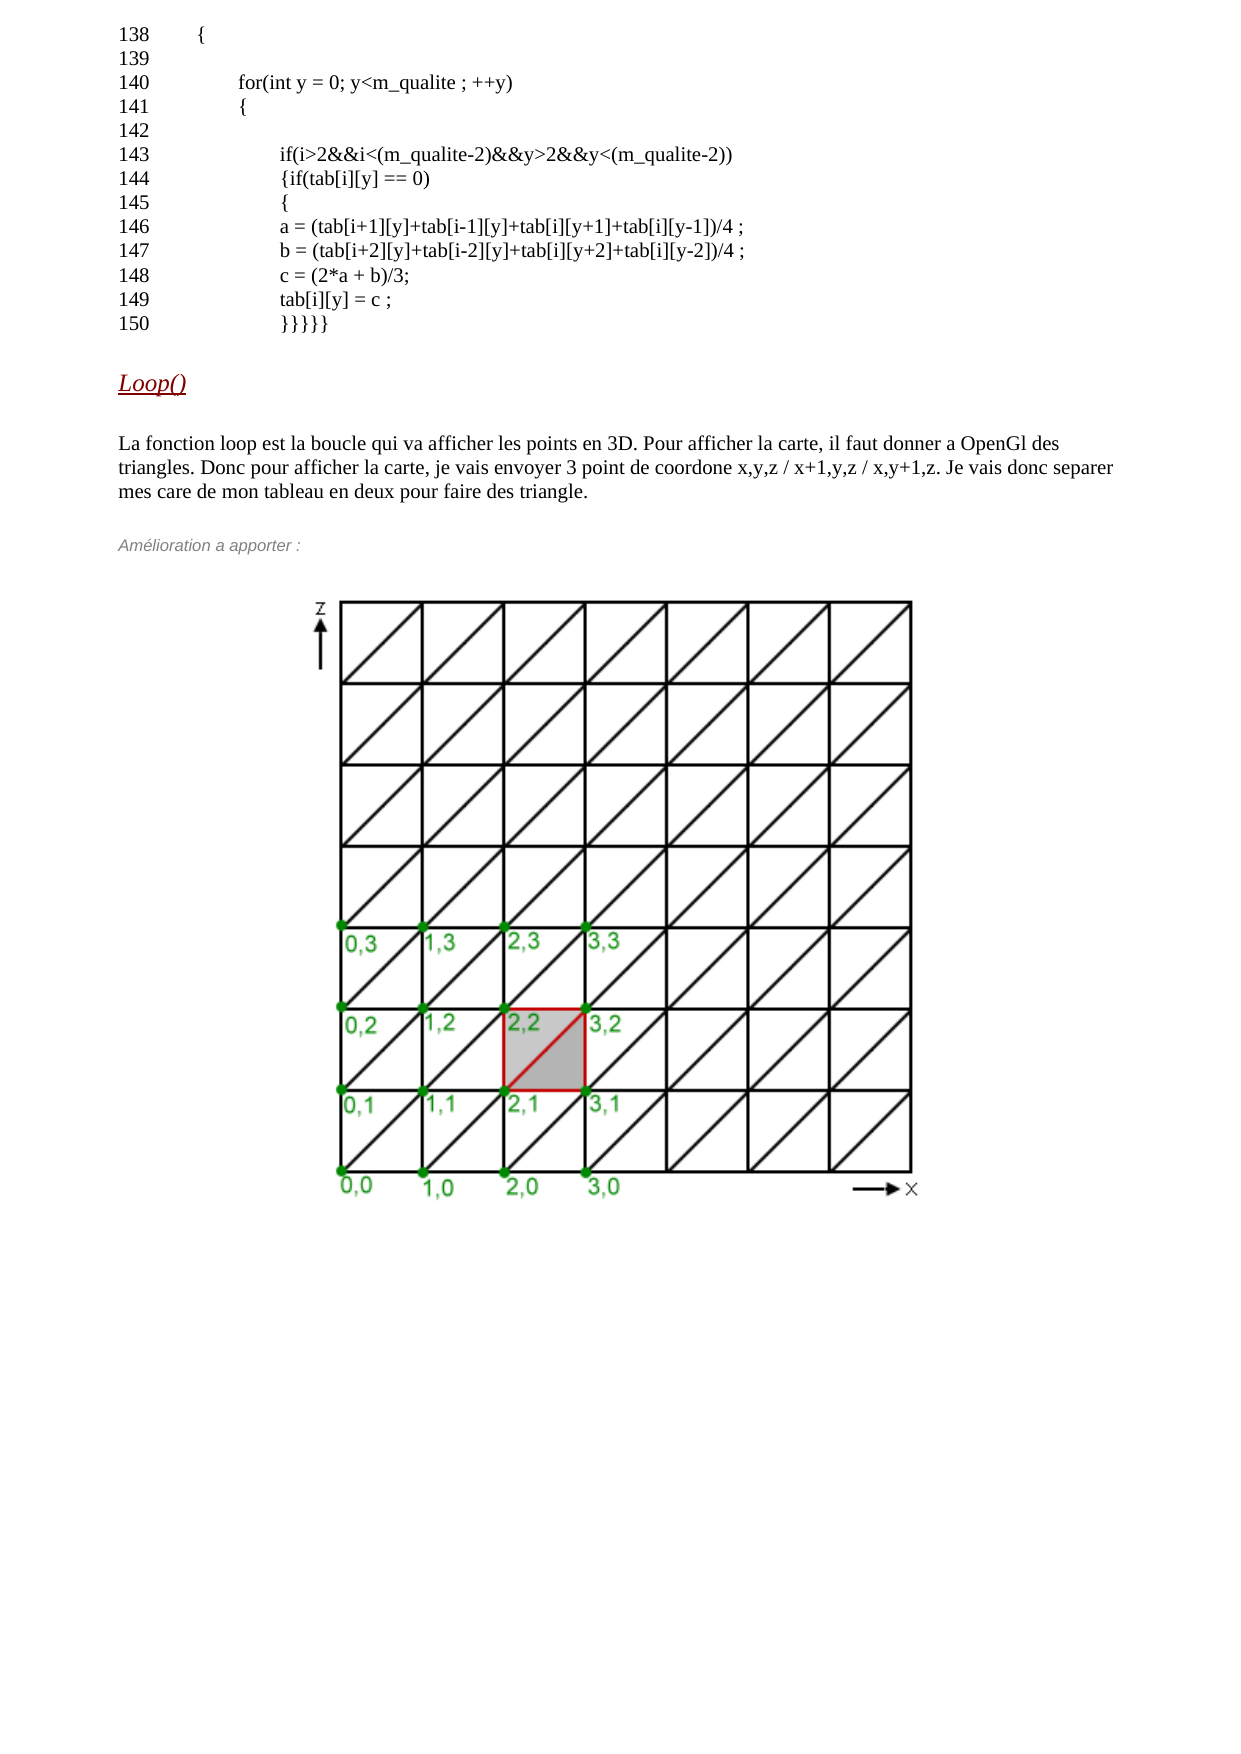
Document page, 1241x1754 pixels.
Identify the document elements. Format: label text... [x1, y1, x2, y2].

text 146 a = (tab[i+1][y]+tab[i-1][y]+tab[i][y+1]+tab[i][y-1])/4 ; [118, 214, 1122, 238]
text 148 c = (2*a + b)/3; [118, 262, 1122, 287]
text 143 if(i>2&&i<(m_qualite-2)&&y>2&&y<(m_qualite-2)) [118, 142, 1122, 166]
text 144 {if(tab[i][y] == 0) [118, 166, 1122, 190]
text 145 { [118, 190, 1122, 214]
text 147 b = (tab[i+2][y]+tab[i-2][y]+tab[i][y+2]+tab[i][y-2])/4 ; [118, 238, 1122, 262]
text La fonction loop est la boucle qui va afficher les points en 3D. Pour afficher la carte, il faut donner a OpenGl des triangles. Donc pour afficher la carte, je vais envoyer 3 point de coordone x,y,z / x+1,y,z / x,y+1,z. Je vais donc separer mes care de mon tableau en deux pour faire des triangle. [118, 431, 1122, 503]
text 138 { [118, 22, 1122, 46]
text 142 [118, 118, 1122, 142]
text 149 tab[i][y] = c ; [118, 287, 1122, 311]
text Amélioration a apporter : [118, 536, 1122, 555]
text 140 for(int y = 0; y<m_qualite ; ++y) [118, 70, 1122, 94]
text Loop() [118, 368, 1122, 397]
picture [302, 590, 922, 1205]
text 139 [118, 46, 1122, 70]
text 150 }}}}} [118, 311, 1122, 335]
text 141 { [118, 94, 1122, 118]
